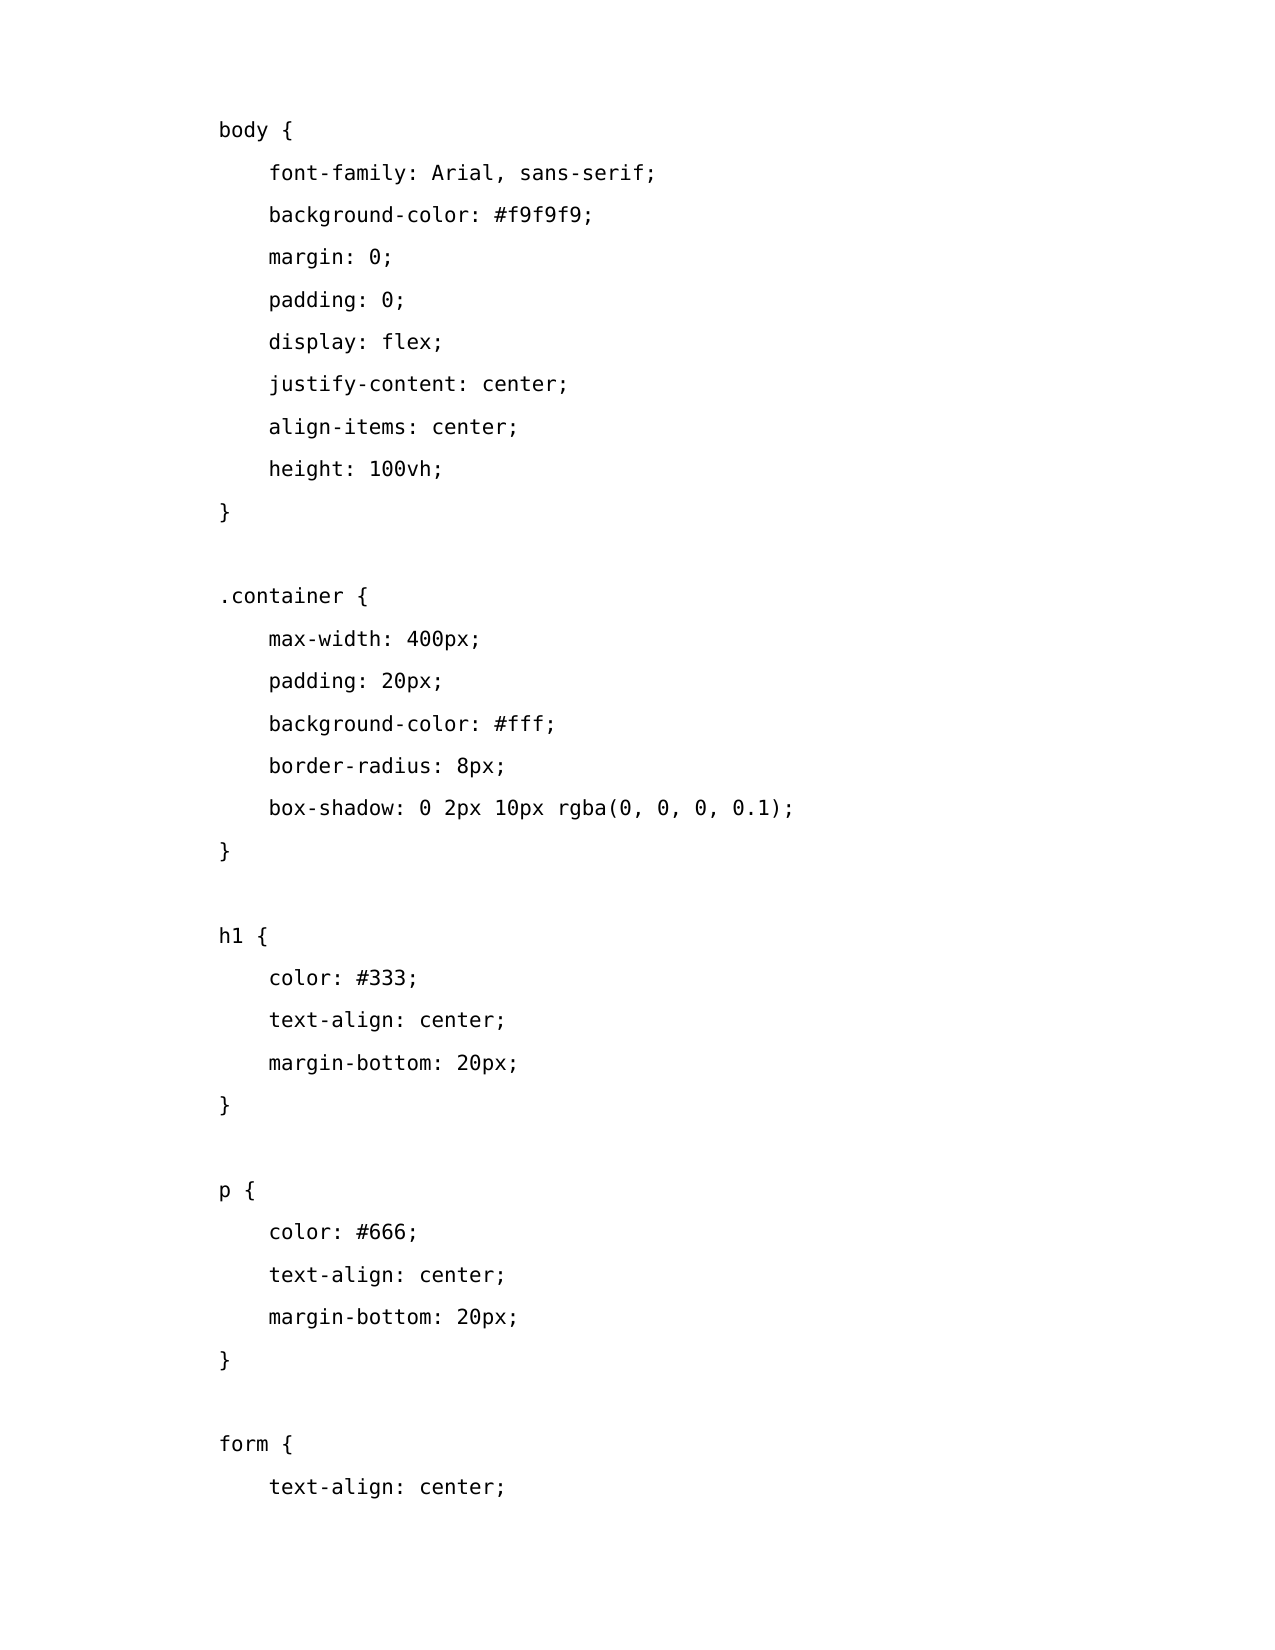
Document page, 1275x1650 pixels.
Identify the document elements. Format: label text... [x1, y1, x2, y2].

text p { [118, 1178, 1157, 1202]
text display: flex; [118, 330, 1157, 354]
text text-align: center; [118, 1008, 1157, 1033]
text body { [118, 118, 1157, 142]
text margin-bottom: 20px; [118, 1051, 1157, 1075]
text form { [118, 1432, 1157, 1457]
text } [118, 839, 1157, 863]
text text-align: center; [118, 1263, 1157, 1287]
text margin: 0; [118, 245, 1157, 269]
text box-shadow: 0 2px 10px rgba(0, 0, 0, 0.1); [118, 796, 1157, 821]
text h1 { [118, 924, 1157, 948]
text border-radius: 8px; [118, 754, 1157, 778]
text color: #333; [118, 966, 1157, 990]
text color: #666; [118, 1220, 1157, 1245]
text margin-bottom: 20px; [118, 1305, 1157, 1329]
text background-color: #fff; [118, 712, 1157, 736]
text font-family: Arial, sans-serif; [118, 161, 1157, 185]
text } [118, 1093, 1157, 1117]
text padding: 0; [118, 288, 1157, 312]
text text-align: center; [118, 1475, 1157, 1499]
text padding: 20px; [118, 669, 1157, 693]
text .container { [118, 584, 1157, 609]
text max-width: 400px; [118, 627, 1157, 651]
text justify-content: center; [118, 372, 1157, 397]
text height: 100vh; [118, 457, 1157, 482]
text align-items: center; [118, 415, 1157, 439]
text background-color: #f9f9f9; [118, 203, 1157, 227]
text } [118, 500, 1157, 524]
text } [118, 1348, 1157, 1372]
